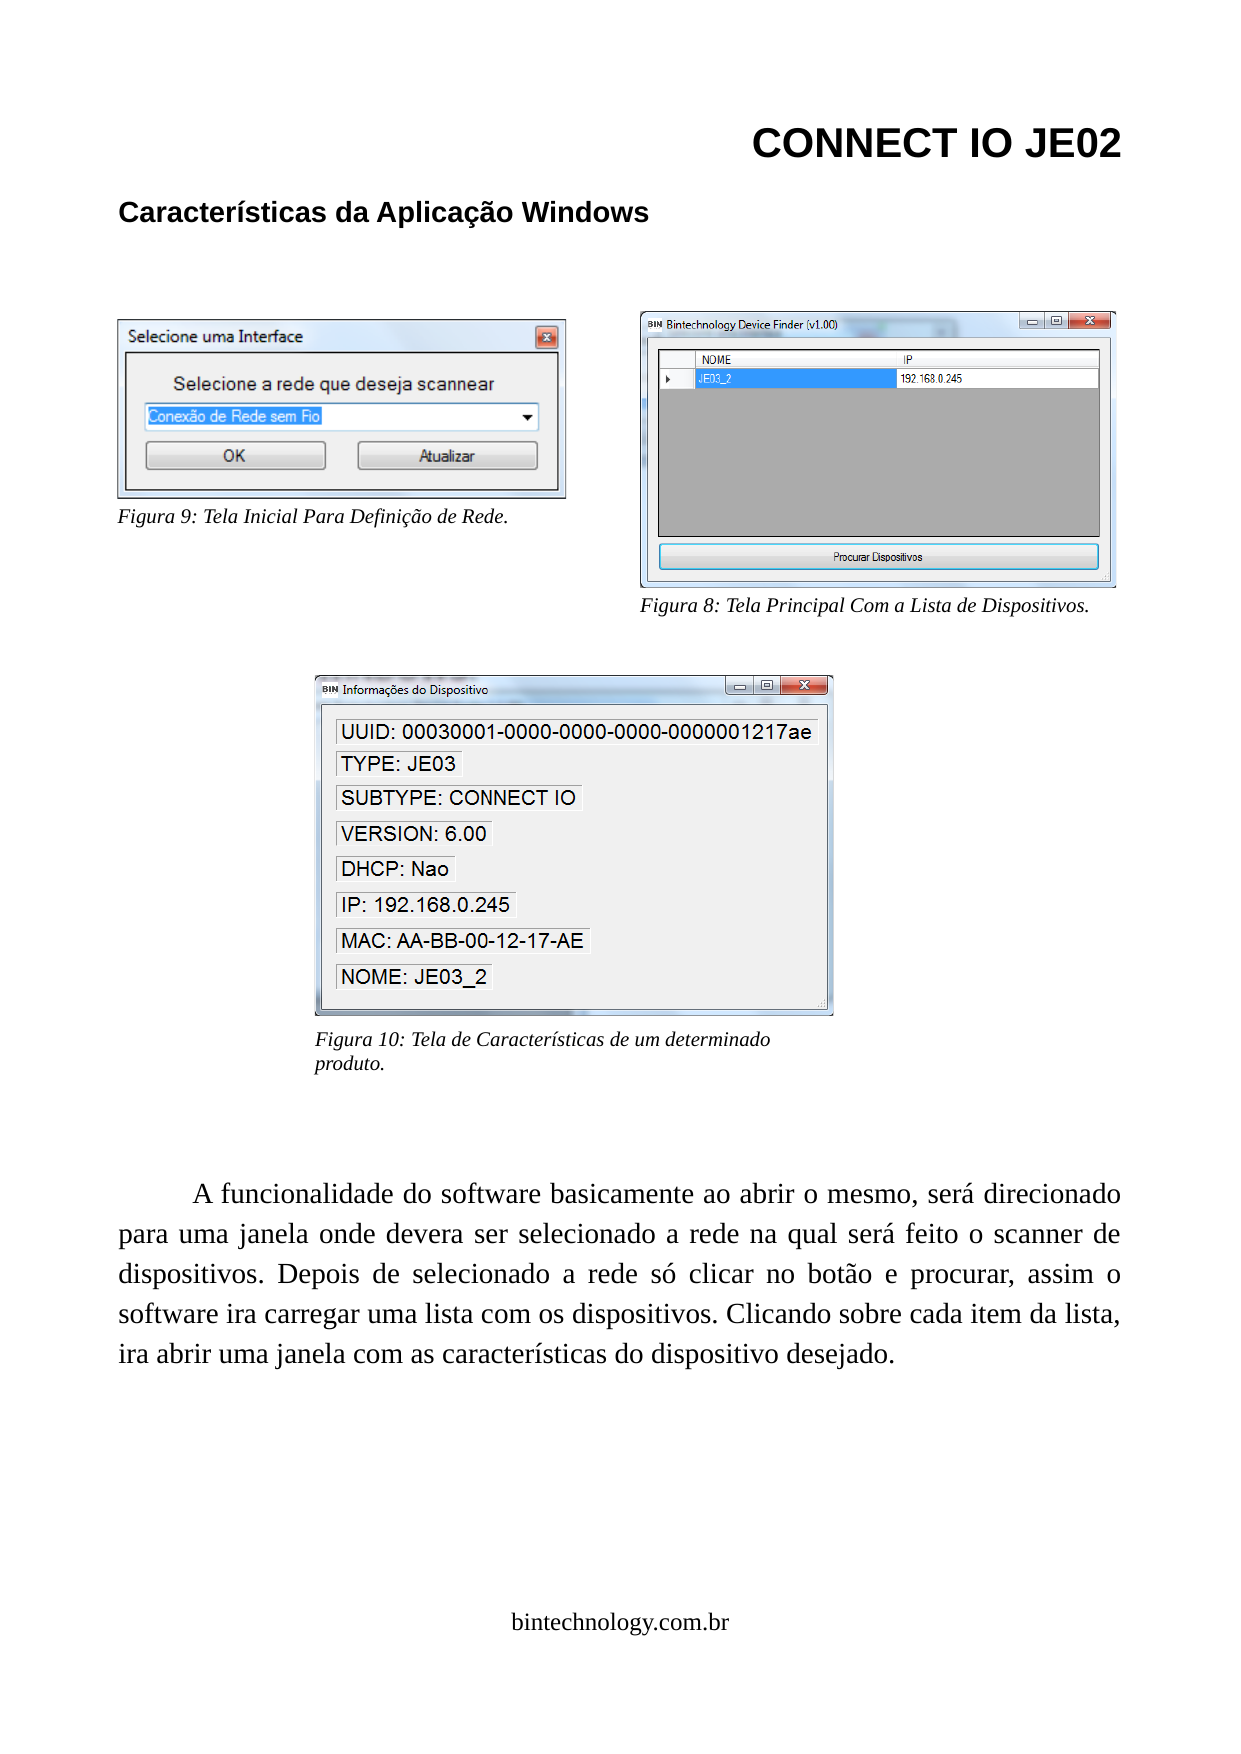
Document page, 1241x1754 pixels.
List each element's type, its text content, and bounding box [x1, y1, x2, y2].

picture [640, 311, 1117, 588]
text Figura 9: Tela Inicial Para Definição de Rede. [117, 499, 566, 528]
text Figura 8: Tela Principal Com a Lista de Dispositivos. [640, 588, 1116, 617]
subtitle A funcionalidade do software basicamente ao abrir o mesmo, será direcionado para uma janela onde devera ser selecionado a rede na qual será feito o scanner de dispositivos. Depois de selecionado a rede só clicar no botão e procurar, assim o software ira carregar uma lista com os dispositivos. Clicando sobre cada item da lista, ira abrir uma janela com as características do dispositivo desejado. [118, 1176, 1122, 1370]
picture [117, 319, 567, 499]
text Figura 10: Tela de Características de um determinado produto. [315, 1016, 833, 1075]
text Características da Aplicação Windows [118, 196, 1122, 229]
picture [314, 675, 834, 1016]
